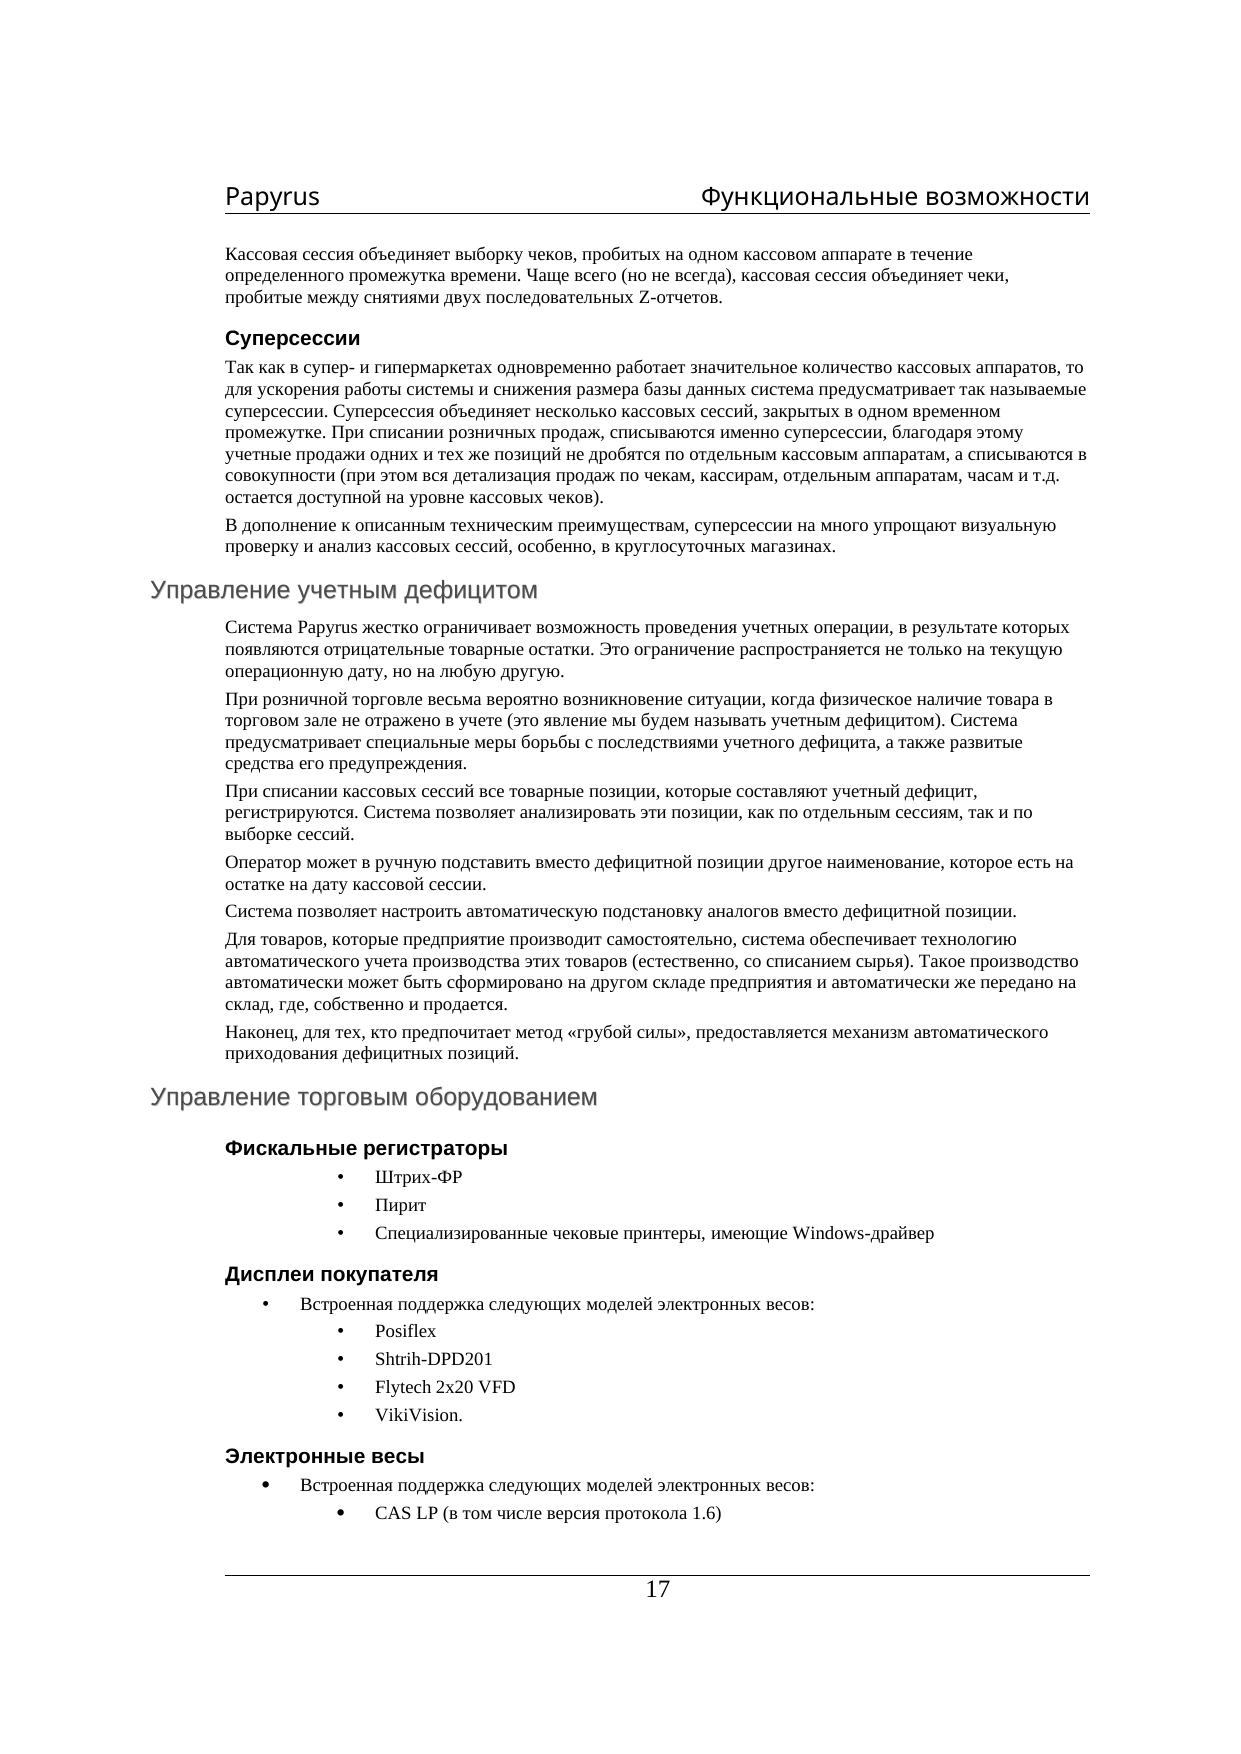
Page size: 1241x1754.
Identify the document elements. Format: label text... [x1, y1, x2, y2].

text Для товаров, которые предприятие производит самостоятельно, система обеспечивает технологию автоматического учета производства этих товаров (естественно, со списанием сырья). Такое производство автоматически может быть сформировано на другом складе предприятия и автоматически же передано на склад, где, собственно и продается. [225, 928, 1090, 1014]
text Наконец, для тех, кто предпочитает метод «грубой силы», предоставляется механизм автоматического приходования дефицитных позиций. [225, 1021, 1090, 1064]
list CAS LP (в том числе версия протокола 1.6) [337, 1502, 1090, 1524]
text Кассовая сессия объединяет выборку чеков, пробитых на одном кассовом аппарате в течение определенного промежутка времени. Чаще всего (но не всегда), кассовая сессия объединяет чеки, пробитые между снятиями двух последовательных Z-отчетов. [225, 243, 1090, 307]
subtitle Фискальные регистраторы [225, 1136, 1090, 1160]
text В дополнение к описанным техническим преимуществам, суперсессии на много упрощают визуальную проверку и анализ кассовых сессий, особенно, в круглосуточных магазинах. [225, 513, 1090, 557]
list VikiVision. [337, 1404, 1090, 1425]
subtitle Электронные весы [225, 1444, 1090, 1468]
text Система Papyrus жестко ограничивает возможность проведения учетных операции, в результате которых появляются отрицательные товарные остатки. Это ограничение распространяется не только на текущую операционную дату, но на любую другую. [225, 616, 1090, 681]
text Система позволяет настроить автоматическую подстановку аналогов вместо дефицитной позиции. [225, 900, 1090, 922]
subtitle Дисплеи покупателя [225, 1262, 1090, 1286]
list Встроенная поддержка следующих моделей электронных весов: [262, 1474, 1090, 1496]
subtitle Управление учетным дефицитом [150, 575, 1090, 604]
list Встроенная поддержка следующих моделей электронных весов: [262, 1292, 1090, 1314]
text Так как в супер- и гипермаркетах одновременно работает значительное количество кассовых аппаратов, то для ускорения работы системы и снижения размера базы данных система предусматривает так называемые суперсессии. Суперсессия объединяет несколько кассовых сессий, закрытых в одном временном промежутке. При списании розничных продаж, списываются именно суперсессии, благодаря этому учетные продажи одних и тех же позиций не дробятся по отдельным кассовым аппаратам, а списываются в совокупности (при этом вся детализация продаж по чекам, кассирам, отдельным аппаратам, часам и т.д. остается доступной на уровне кассовых чеков). [225, 356, 1090, 507]
list Специализированные чековые принтеры, имеющие Windows-драйвер [337, 1222, 1090, 1243]
list Flytech 2x20 VFD [337, 1376, 1090, 1397]
text При розничной торговле весьма вероятно возникновение ситуации, когда физическое наличие товара в торговом зале не отражено в учете (это явление мы будем называть учетным дефицитом). Система предусматривает специальные меры борьбы с последствиями учетного дефицита, а также развитые средства его предупреждения. [225, 687, 1090, 774]
list Штрих-ФР [337, 1166, 1090, 1188]
subtitle Суперсессии [225, 326, 1090, 350]
text При списании кассовых сессий все товарные позиции, которые составляют учетный дефицит, регистрируются. Система позволяет анализировать эти позиции, как по отдельным сессиям, так и по выборке сессий. [225, 780, 1090, 844]
list Posiflex [337, 1320, 1090, 1342]
subtitle Управление торговым оборудованием [150, 1082, 1090, 1111]
text Оператор может в ручную подставить вместо дефицитной позиции другое наименование, которое есть на остатке на дату кассовой сессии. [225, 851, 1090, 894]
list Shtrih-DPD201 [337, 1348, 1090, 1370]
list Пирит [337, 1194, 1090, 1216]
